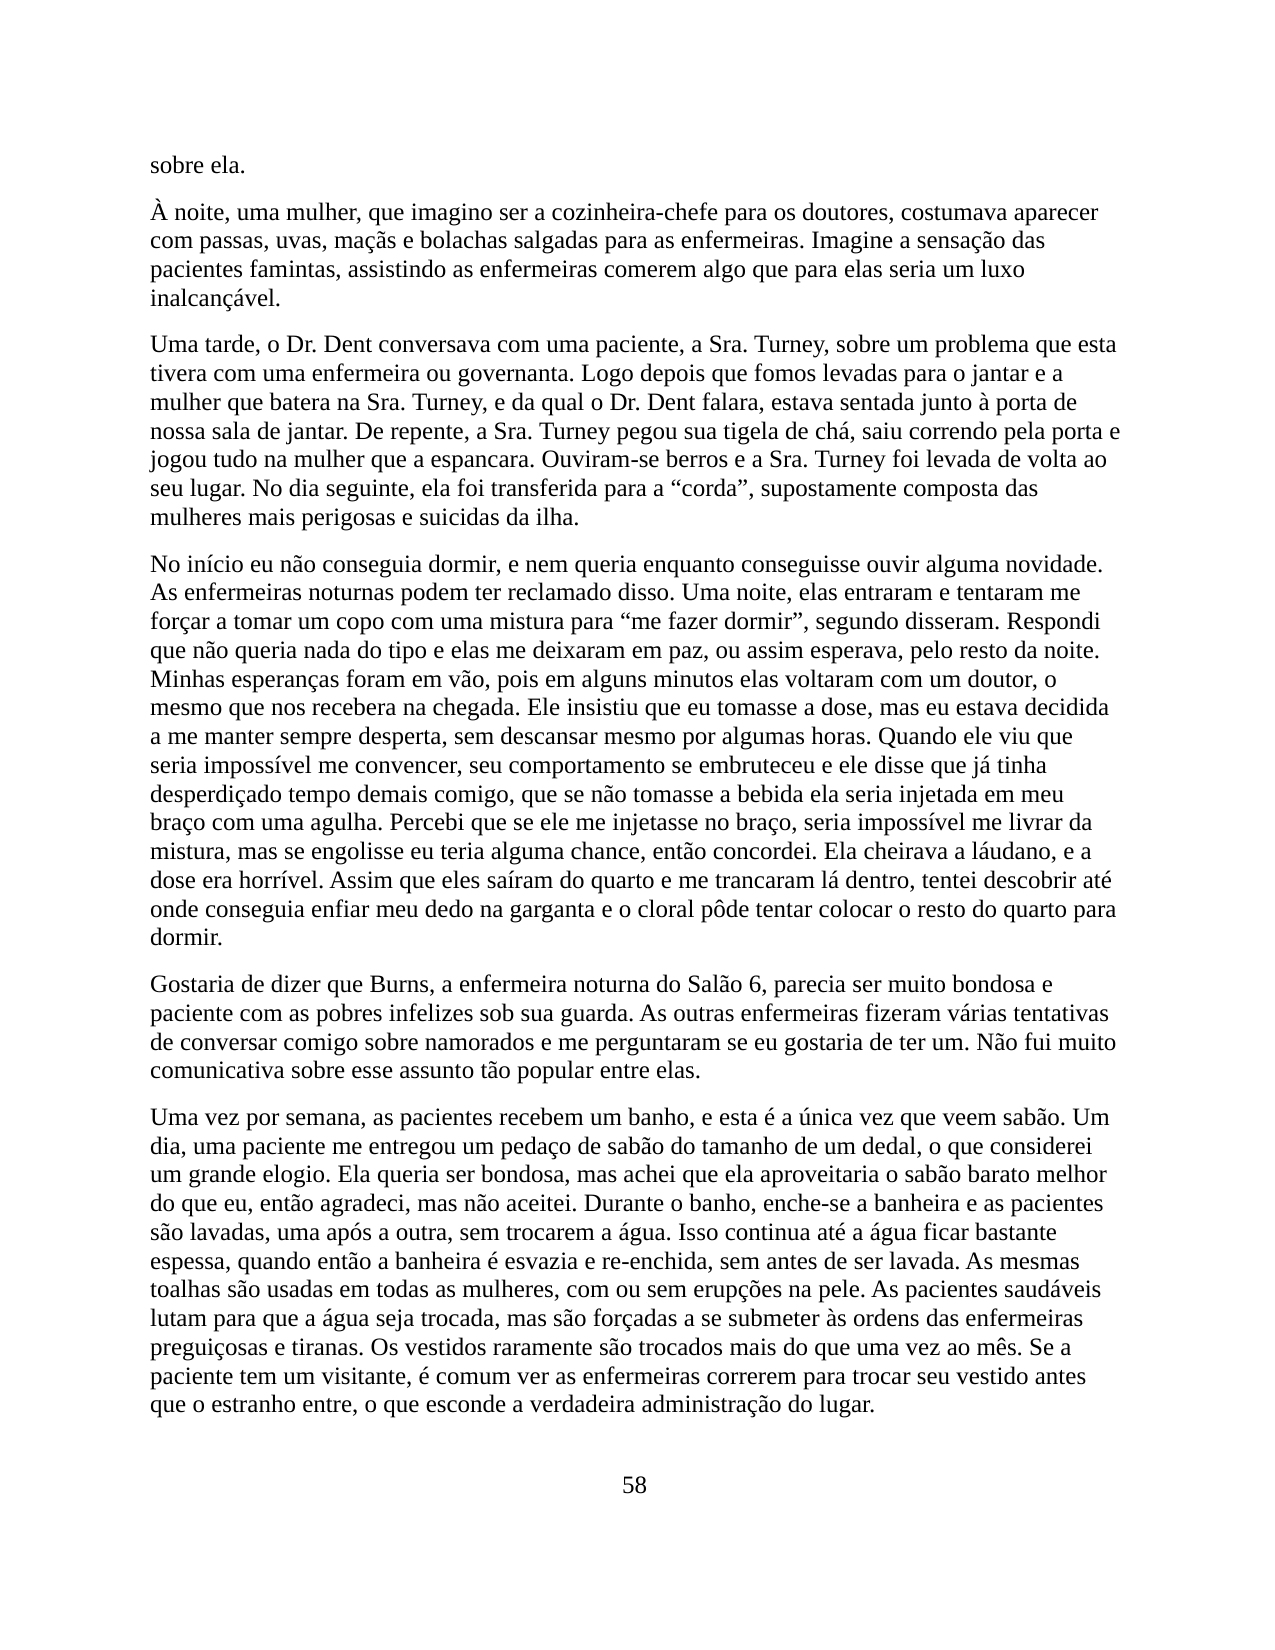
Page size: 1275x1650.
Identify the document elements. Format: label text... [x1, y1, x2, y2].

text Uma tarde, o Dr. Dent conversava com uma paciente, a Sra. Turney, sobre um problema que esta tivera com uma enfermeira ou governanta. Logo depois que fomos levadas para o jantar e a mulher que batera na Sra. Turney, e da qual o Dr. Dent falara, estava sentada junto à porta de nossa sala de jantar. De repente, a Sra. Turney pegou sua tigela de chá, saiu correndo pela porta e jogou tudo na mulher que a espancara. Ouviram-se berros e a Sra. Turney foi levada de volta ao seu lugar. No dia seguinte, ela foi transferida para a “corda”, supostamente composta das mulheres mais perigosas e suicidas da ilha. [150, 329, 1125, 531]
text sobre ela. [150, 150, 1125, 179]
text À noite, uma mulher, que imagino ser a cozinheira-chefe para os doutores, costumava aparecer com passas, uvas, maçãs e bolachas salgadas para as enfermeiras. Imagine a sensação das pacientes famintas, assistindo as enfermeiras comerem algo que para elas seria um luxo inalcançável. [150, 197, 1125, 312]
text No início eu não conseguia dormir, e nem queria enquanto conseguisse ouvir alguma novidade. As enfermeiras noturnas podem ter reclamado disso. Uma noite, elas entraram e tentaram me forçar a tomar um copo com uma mistura para “me fazer dormir”, segundo disseram. Respondi que não queria nada do tipo e elas me deixaram em paz, ou assim esperava, pelo resto da noite. Minhas esperanças foram em vão, pois em alguns minutos elas voltaram com um doutor, o mesmo que nos recebera na chegada. Ele insistiu que eu tomasse a dose, mas eu estava decidida a me manter sempre desperta, sem descansar mesmo por algumas horas. Quando ele viu que seria impossível me convencer, seu comportamento se embruteceu e ele disse que já tinha desperdiçado tempo demais comigo, que se não tomasse a bebida ela seria injetada em meu braço com uma agulha. Percebi que se ele me injetasse no braço, seria impossível me livrar da mistura, mas se engolisse eu teria alguma chance, então concordei. Ela cheirava a láudano, e a dose era horrível. Assim que eles saíram do quarto e me trancaram lá dentro, tentei descobrir até onde conseguia enfiar meu dedo na garganta e o cloral pôde tentar colocar o resto do quarto para dormir. [150, 549, 1125, 951]
text Uma vez por semana, as pacientes recebem um banho, e esta é a única vez que veem sabão. Um dia, uma paciente me entregou um pedaço de sabão do tamanho de um dedal, o que considerei um grande elogio. Ela queria ser bondosa, mas achei que ela aproveitaria o sabão barato melhor do que eu, então agradeci, mas não aceitei. Durante o banho, enche-se a banheira e as pacientes são lavadas, uma após a outra, sem trocarem a água. Isso continua até a água ficar bastante espessa, quando então a banheira é esvazia e re-enchida, sem antes de ser lavada. As mesmas toalhas são usadas em todas as mulheres, com ou sem erupções na pele. As pacientes saudáveis lutam para que a água seja trocada, mas são forçadas a se submeter às ordens das enfermeiras preguiçosas e tiranas. Os vestidos raramente são trocados mais do que uma vez ao mês. Se a paciente tem um visitante, é comum ver as enfermeiras correrem para trocar seu vestido antes que o estranho entre, o que esconde a verdadeira administração do lugar. [150, 1102, 1125, 1418]
text Gostaria de dizer que Burns, a enfermeira noturna do Salão 6, parecia ser muito bondosa e paciente com as pobres infelizes sob sua guarda. As outras enfermeiras fizeram várias tentativas de conversar comigo sobre namorados e me perguntaram se eu gostaria de ter um. Não fui muito comunicativa sobre esse assunto tão popular entre elas. [150, 969, 1125, 1084]
